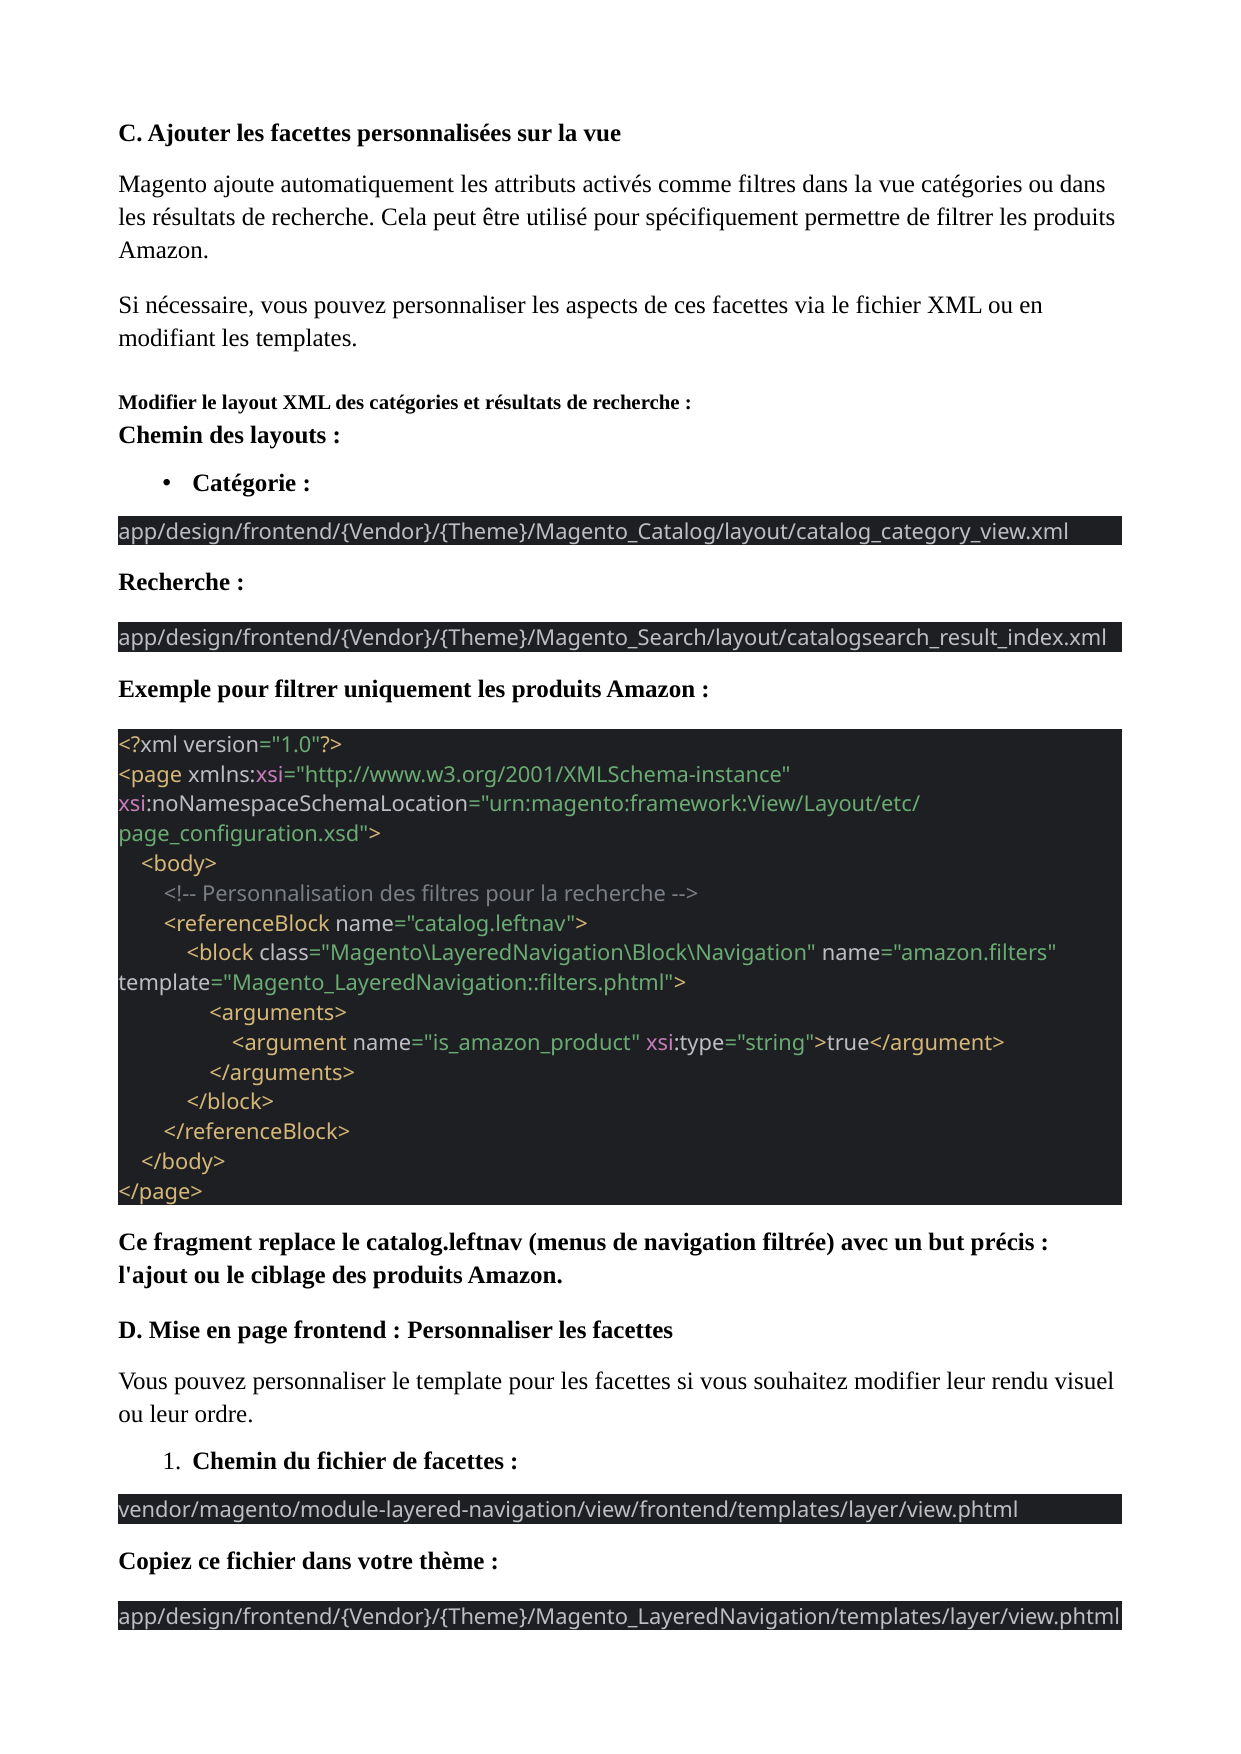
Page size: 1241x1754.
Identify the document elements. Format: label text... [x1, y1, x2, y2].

text app/design/frontend/{Vendor}/{Theme}/Magento_LayeredNavigation/templates/layer/view.phtml [118, 1601, 1122, 1630]
text <?xml version="1.0"?> <page xmlns:xsi="http://www.w3.org/2001/XMLSchema-instance" xsi:noNamespaceSchemaLocation="urn:magento:framework:View/Layout/etc/page_configuration.xsd"> <body> <!-- Personnalisation des filtres pour la recherche --> <referenceBlock name="catalog.leftnav"> <block class="Magento\LayeredNavigation\Block\Navigation" name="amazon.filters" template="Magento_LayeredNavigation::filters.phtml"> <arguments> <argument name="is_amazon_product" xsi:type="string">true</argument> </arguments> </block> </referenceBlock> </body> </page> [118, 729, 1122, 1205]
text Si nécessaire, vous pouvez personnaliser les aspects de ces facettes via le fichier XML ou en modifiant les templates. [118, 290, 1122, 351]
text Vous pouvez personnaliser le template pour les facettes si vous souhaitez modifier leur rendu visuel ou leur ordre. [118, 1366, 1122, 1428]
text vendor/magento/module-layered-navigation/view/frontend/templates/layer/view.phtml [118, 1494, 1122, 1524]
text Magento ajoute automatiquement les attributs activés comme filtres dans la vue catégories ou dans les résultats de recherche. Cela peut être utilisé pour spécifiquement permettre de filtrer les produits Amazon. [118, 169, 1122, 263]
subtitle C. Ajouter les facettes personnalisées sur la vue [118, 118, 1122, 147]
text Copiez ce fichier dans votre thème : [118, 1546, 1122, 1574]
subtitle D. Mise en page frontend : Personnaliser les facettes [118, 1315, 1122, 1344]
text Recherche : [118, 567, 1122, 596]
subtitle Modifier le layout XML des catégories et résultats de recherche : [118, 390, 1122, 414]
text Chemin des layouts : [118, 420, 1122, 449]
list Chemin du fichier de facettes : [162, 1446, 1122, 1475]
text Ce fragment replace le catalog.leftnav (menus de navigation filtrée) avec un but précis : l'ajout ou le ciblage des produits Amazon. [118, 1227, 1122, 1289]
list Catégorie : [162, 468, 1122, 497]
text app/design/frontend/{Vendor}/{Theme}/Magento_Catalog/layout/catalog_category_view.xml [118, 516, 1122, 545]
text Exemple pour filtrer uniquement les produits Amazon : [118, 674, 1122, 703]
text app/design/frontend/{Vendor}/{Theme}/Magento_Search/layout/catalogsearch_result_index.xml [118, 622, 1122, 652]
